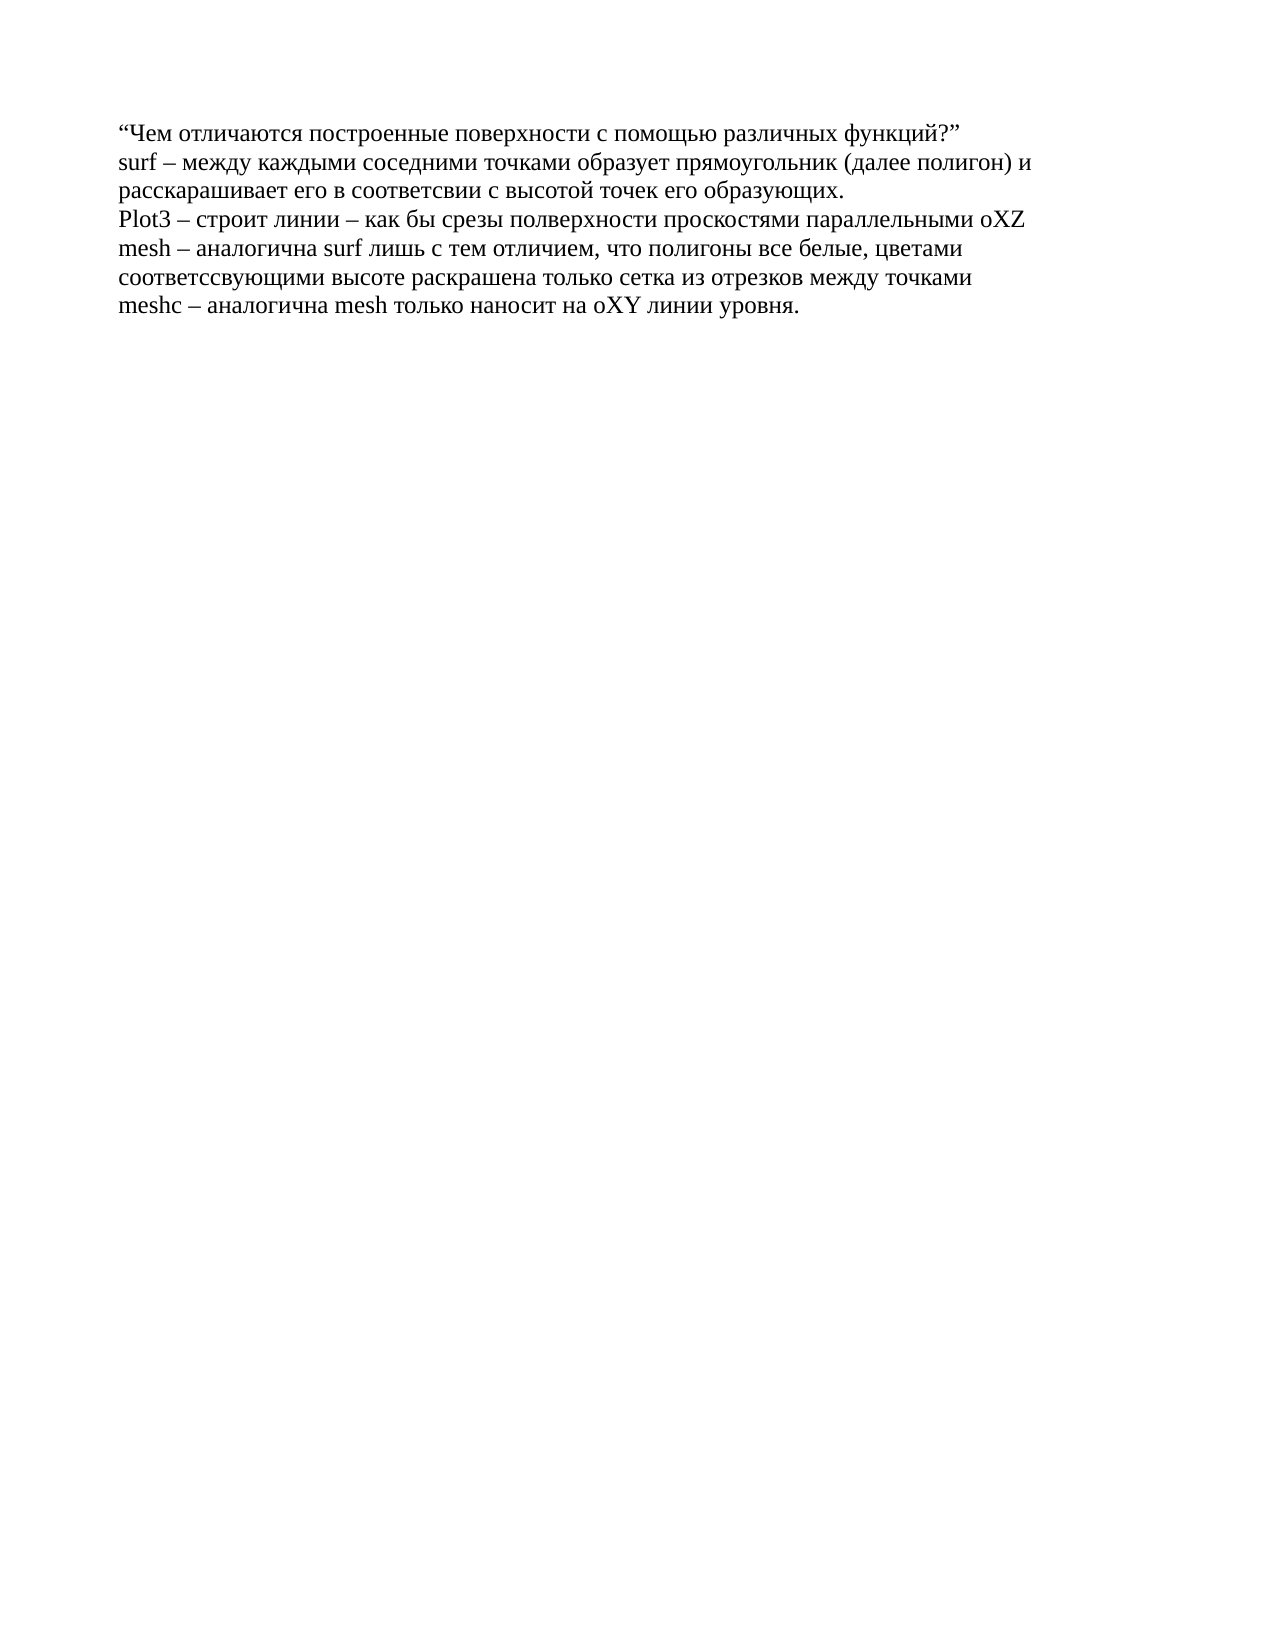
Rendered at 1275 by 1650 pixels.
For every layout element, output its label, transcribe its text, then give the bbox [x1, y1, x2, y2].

text Plot3 – строит линии – как бы срезы полверхности проскостями параллельными оХZ [118, 204, 1157, 233]
text mesh – аналогична surf лишь с тем отличием, что полигоны все белые, цветами соответссвующими высоте раскрашена только сетка из отрезков между точками [118, 233, 1157, 291]
text surf – между каждыми соседними точками образует прямоугольник (далее полигон) и расскарашивает его в соответсвии с высотой точек его образующих. [118, 147, 1157, 204]
text meshc – аналогична mesh только наносит на oXY линии уровня. [118, 291, 1157, 319]
text “Чем отличаются построенные поверхности с помощью различных функций?” [118, 118, 1157, 147]
